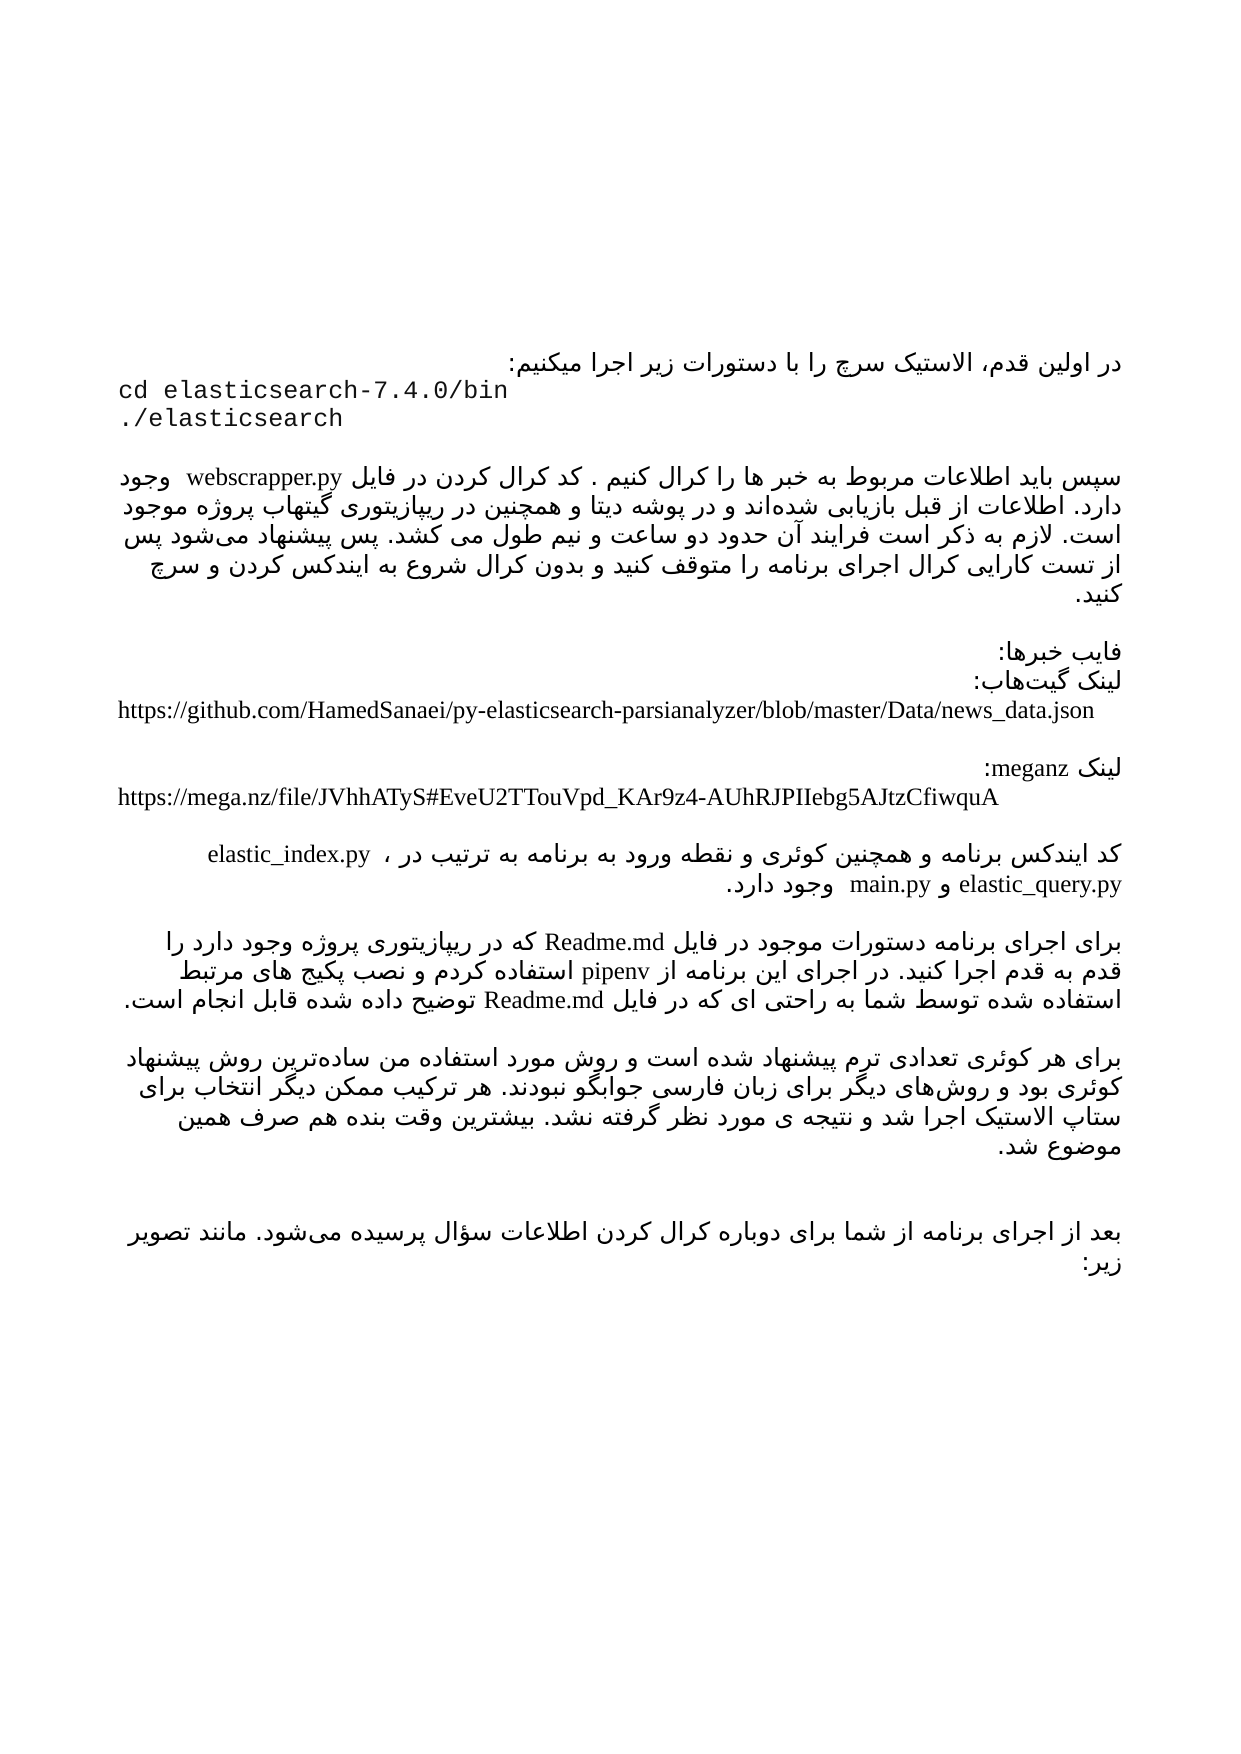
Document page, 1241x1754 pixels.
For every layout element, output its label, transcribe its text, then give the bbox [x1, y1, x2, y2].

text برای اجرای برنامه دستورات موجود در فایل Readme.md که در ریپازیتوری پروژه وجود دارد را قدم به قدم اجرا کنید. در اجرای این برنامه از pipenv استفاده کردم و نصب پکیج های مرتبط استفاده شده توسط شما به راحتی ای که در فایل Readme.md توضیح داده شده قابل انجام است. [118, 927, 1122, 1015]
text https://github.com/HamedSanaei/py-elasticsearch-parsianalyzer/blob/master/Data/news_data.json [118, 695, 1122, 724]
text برای هر کوئری تعدادی ترم پیشنهاد شده است و روش مورد استفاده من ساده‌ترین روش پیشنهاد کوئری بود و روش‌های دیگر برای زبان فارسی جوابگو نبودند. هر ترکیب ممکن دیگر انتخاب برای ستاپ الاستیک اجرا شد و نتیجه ی مورد نظر گرفته نشد. بیشترین وقت بنده هم صرف همین موضوع شد. [118, 1043, 1122, 1160]
text https://mega.nz/file/JVhhATyS#EveU2TTouVpd_KAr9z4-AUhRJPIIebg5AJtzCfiwquA [118, 782, 1122, 811]
text سپس باید اطلاعات مربوط به خبر ها را کرال کنیم . کد کرال کردن در فایل webscrapper.py وجود دارد. اطلاعات از قبل بازیابی شده‌اند و در پوشه دیتا و همچنین در ریپازیتوری گیتهاب پروژه موجود است. لازم به ذکر است فرایند آن حدود دو ساعت و نیم طول می کشد. پس پیشنهاد می‌شود پس از تست کارایی کرال اجرای برنامه را متوقف کنید و بدون کرال شروع به ایندکس کردن و سرچ کنید. [118, 462, 1122, 608]
text لینک meganz: [118, 753, 1122, 782]
text کد ایندکس برنامه و همچنین کوئری و نقطه ورود به برنامه به ترتیب در elastic_index.py ، elastic_query.py و main.py وجود دارد. [118, 839, 1122, 898]
text بعد از اجرای برنامه از شما برای دوباره کرال کردن اطلاعات سؤال پرسیده می‌شود. مانند تصویر زیر: [118, 1218, 1122, 1276]
text ./elasticsearch [118, 406, 1122, 434]
text در اولین قدم، الاستیک سرچ را با دستورات زیر اجرا میکنیم: [118, 348, 1122, 377]
text cd elasticsearch-7.4.0/bin [118, 377, 1122, 406]
text لینک گیت‌هاب: [118, 666, 1122, 695]
text فایب خبرها: [118, 637, 1122, 666]
